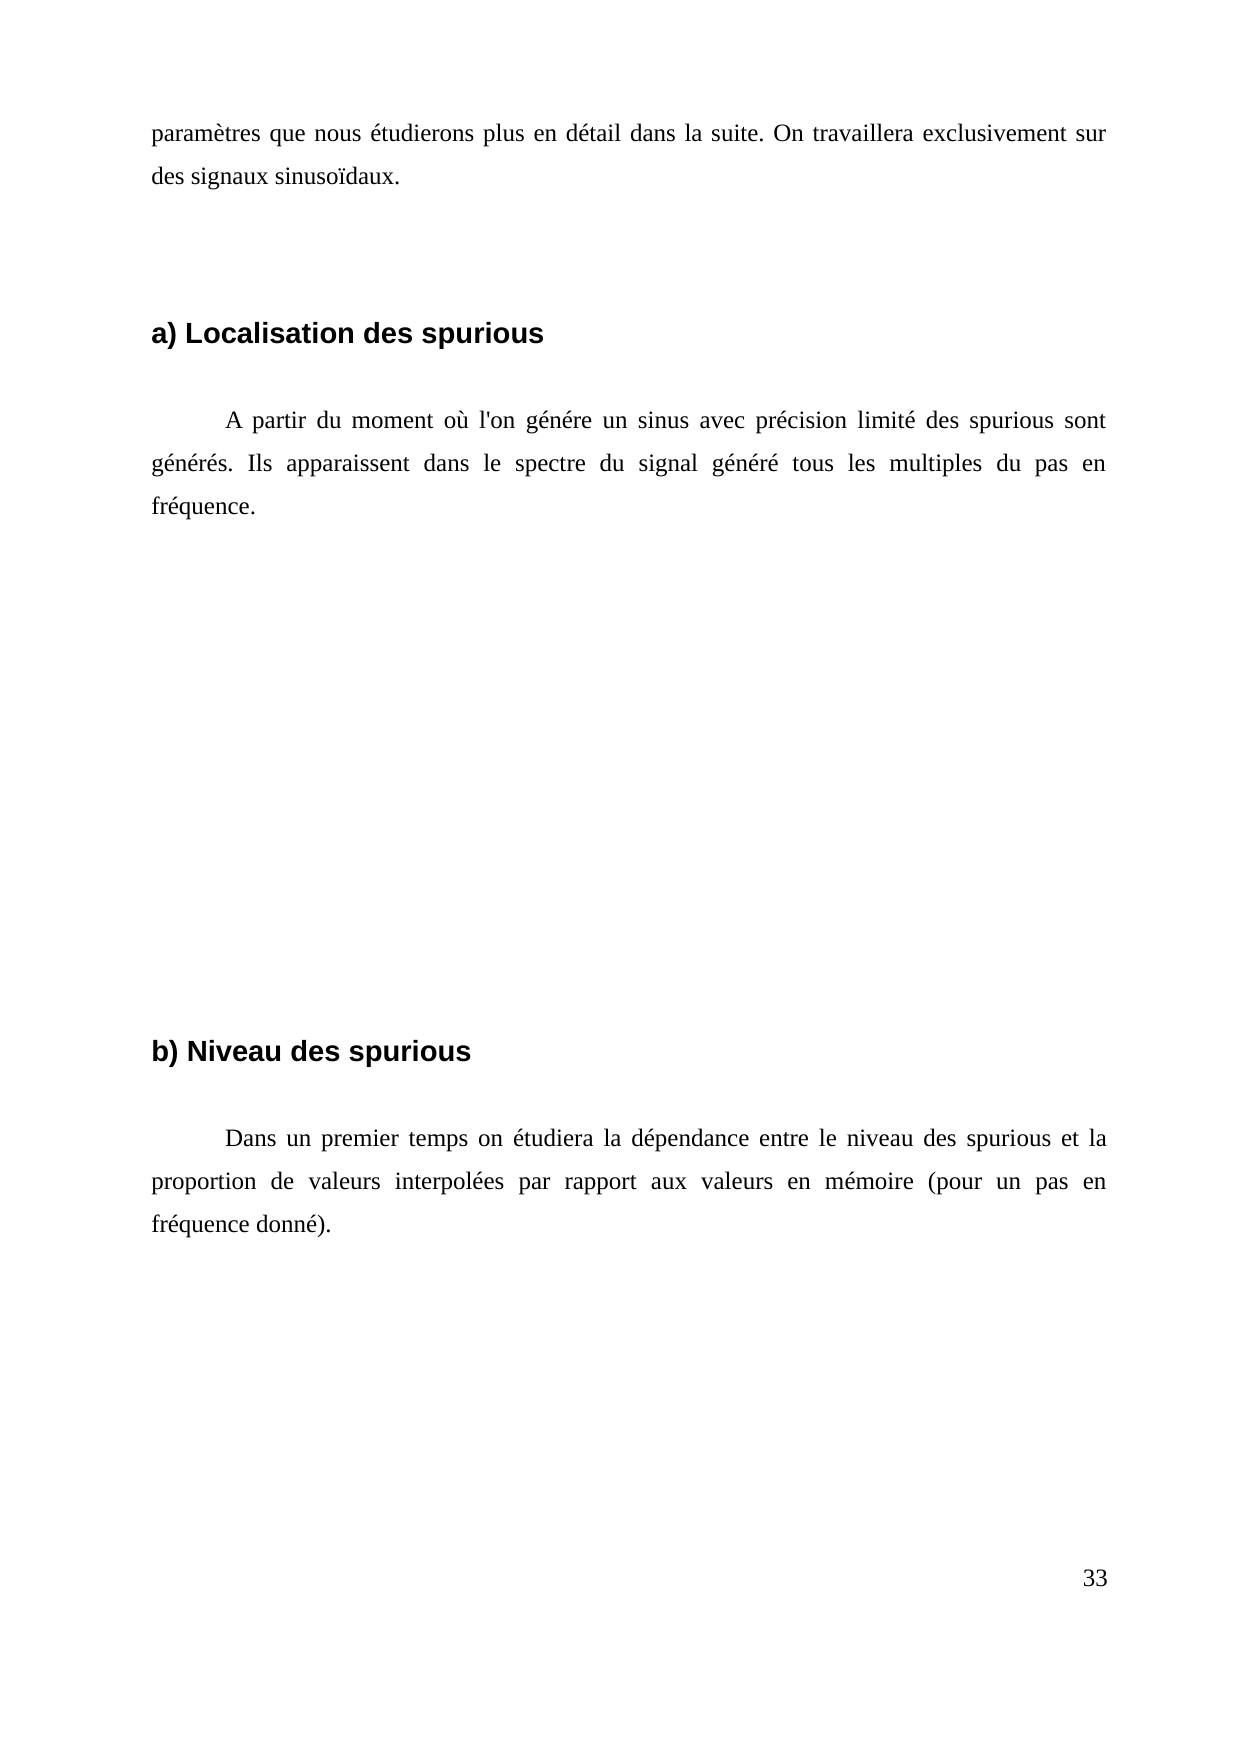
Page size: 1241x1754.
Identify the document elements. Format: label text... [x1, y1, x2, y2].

text A partir du moment où l'on génére un sinus avec précision limité des spurious sont générés. Ils apparaissent dans le spectre du signal généré tous les multiples du pas en fréquence. [151, 405, 1108, 520]
text Dans un premier temps on étudiera la dépendance entre le niveau des spurious et la proportion de valeurs interpolées par rapport aux valeurs en mémoire (pour un pas en fréquence donné). [151, 1123, 1108, 1238]
subtitle a) Localisation des spurious [151, 316, 1108, 349]
subtitle b) Niveau des spurious [151, 1033, 1108, 1067]
text paramètres que nous étudierons plus en détail dans la suite. On travaillera exclusivement sur des signaux sinusoïdaux. [151, 118, 1108, 190]
